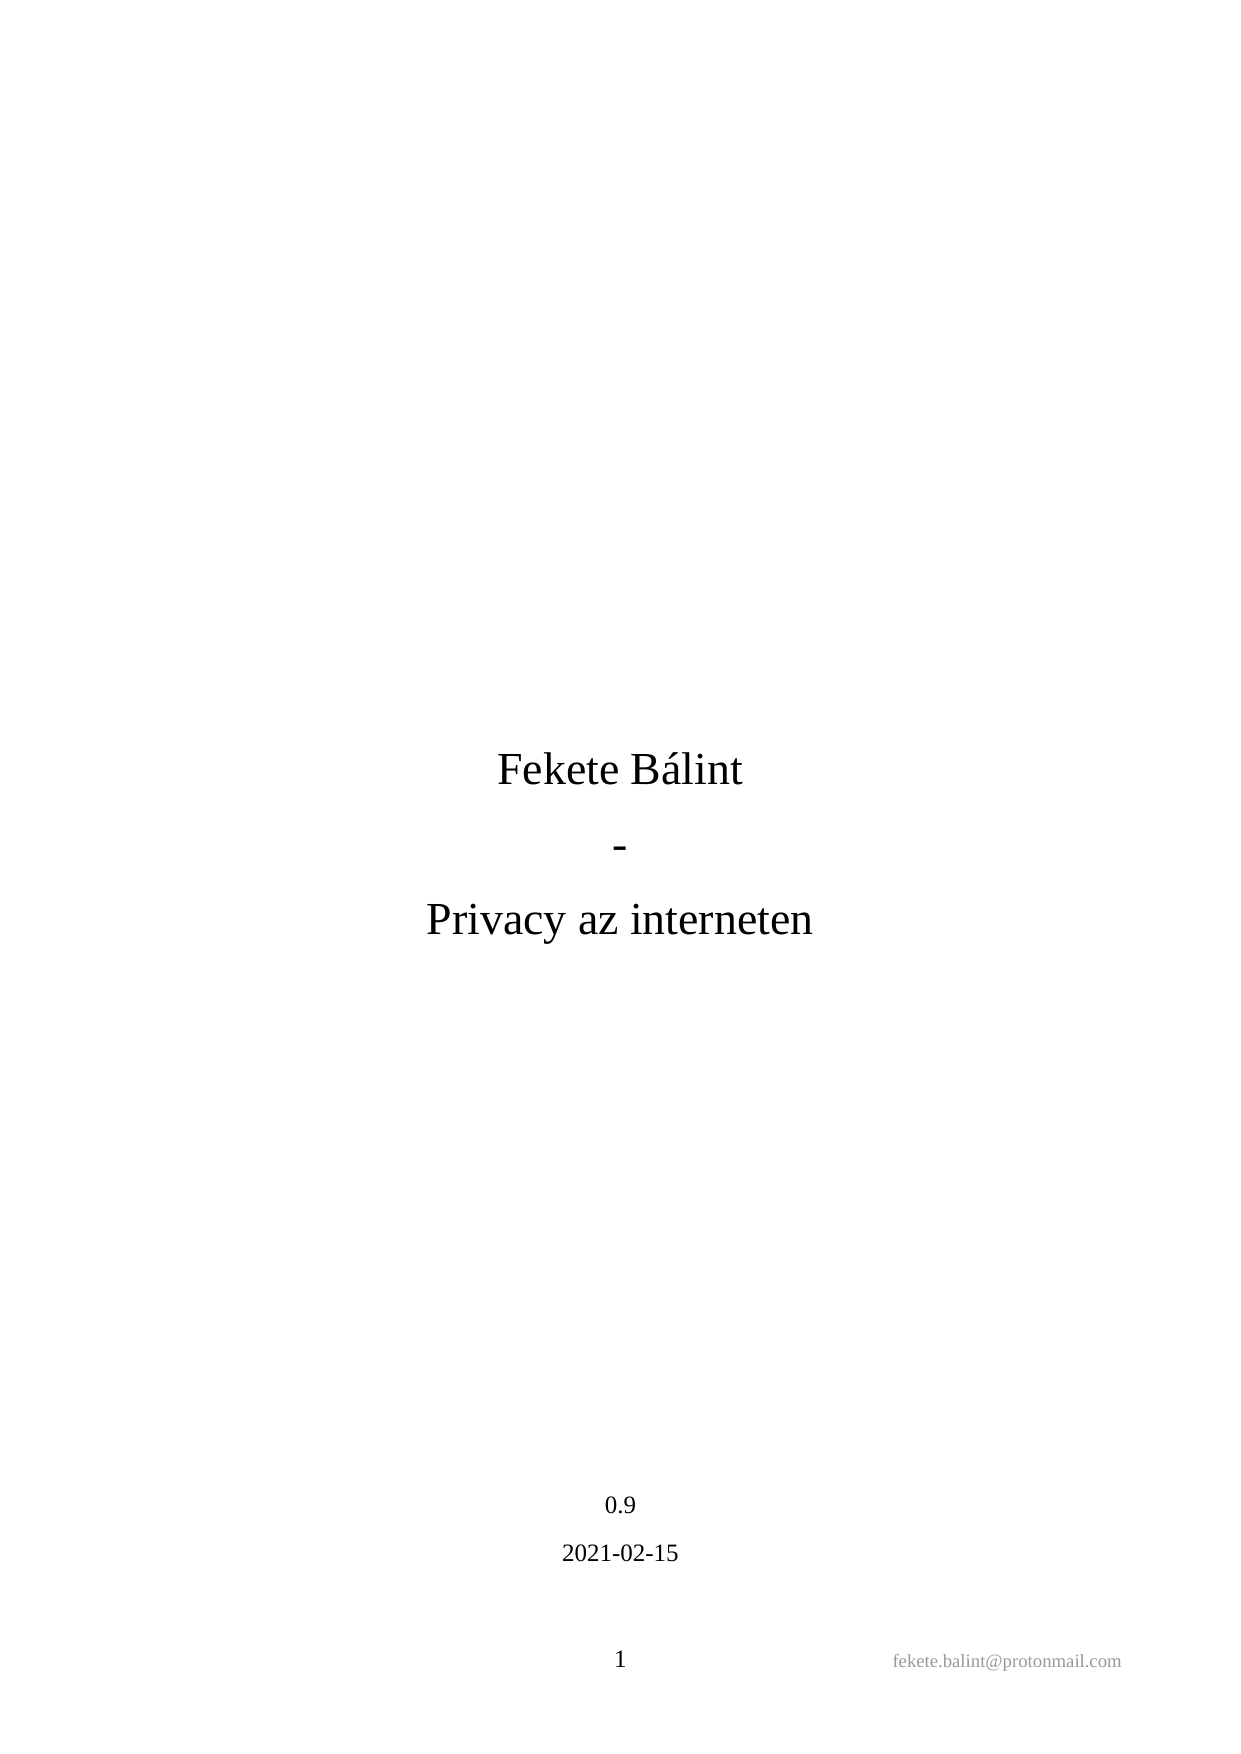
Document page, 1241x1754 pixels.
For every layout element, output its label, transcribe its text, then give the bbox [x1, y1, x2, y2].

text 0.9 [118, 1491, 1122, 1519]
text 2021-02-15 [118, 1538, 1122, 1567]
text - [118, 817, 1122, 869]
text Fekete Bálint [118, 742, 1122, 794]
text Privacy az interneten [118, 892, 1122, 944]
